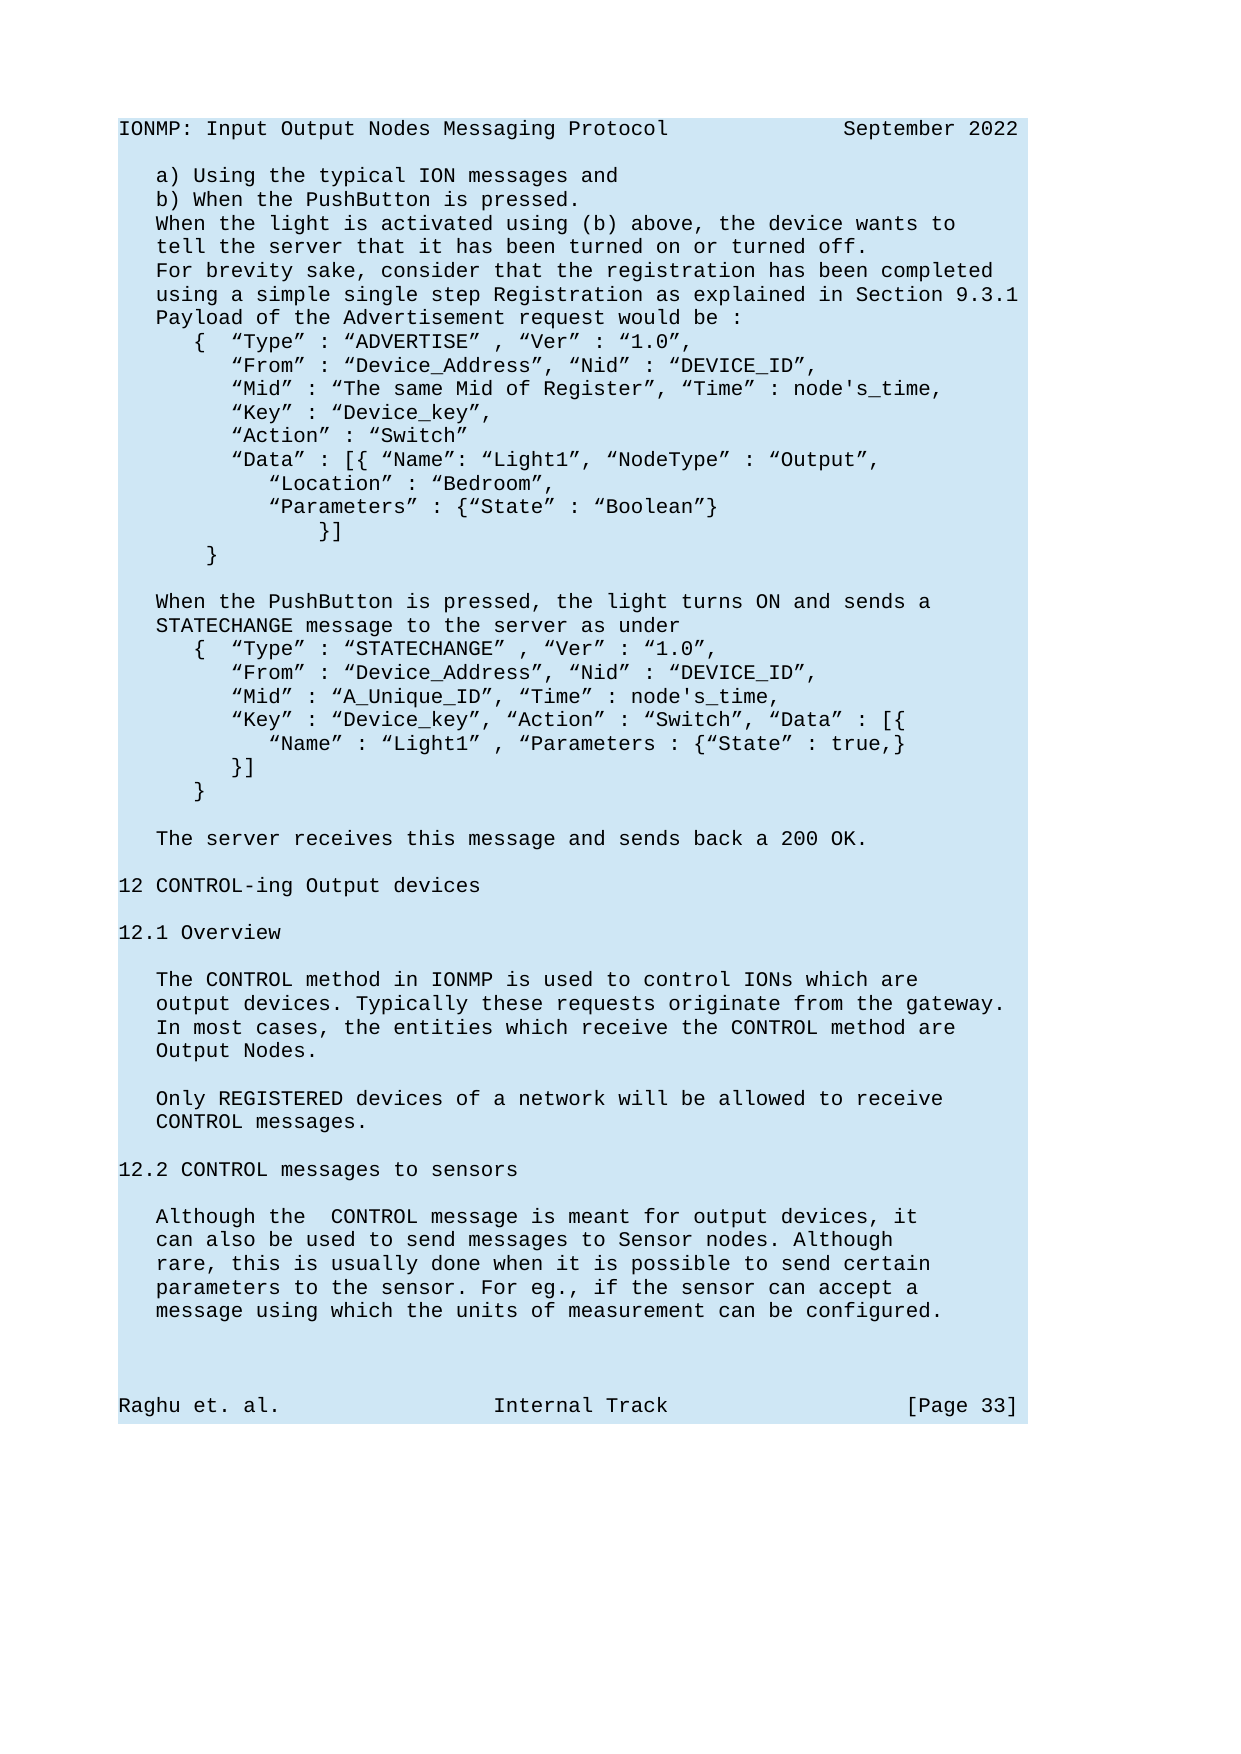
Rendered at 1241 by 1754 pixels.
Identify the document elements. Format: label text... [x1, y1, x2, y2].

text 12.2 CONTROL messages to sensors [118, 1158, 1028, 1182]
text When the PushButton is pressed, the light turns ON and sends a STATECHANGE message to the server as under [118, 591, 1028, 638]
text { “Type” : “STATECHANGE” , “Ver” : “1.0”, “From” : “Device_Address”, “Nid” : “DEVICE_ID”, “Mid” : “A_Unique_ID”, “Time” : node's_time, “Key” : “Device_key”, “Action” : “Switch”, “Data” : [{ “Name” : “Light1” , “Parameters : {“State” : true,} [118, 638, 1028, 757]
text }] [118, 757, 1028, 780]
text The CONTROL method in IONMP is used to control IONs which are output devices. Typically these requests originate from the gateway. In most cases, the entities which receive the CONTROL method are Output Nodes. [118, 969, 1028, 1064]
text Raghu et. al. Internal Track [Page 33] [118, 1395, 1028, 1419]
text 12 CONTROL-ing Output devices [118, 875, 1028, 898]
text } [118, 544, 1028, 567]
text can also be used to send messages to Sensor nodes. Although rare, this is usually done when it is possible to send certain parameters to the sensor. For eg., if the sensor can accept a message using which the units of measurement can be configured. [118, 1229, 1028, 1324]
text Only REGISTERED devices of a network will be allowed to receive CONTROL messages. [118, 1088, 1028, 1135]
text { “Type” : “ADVERTISE” , “Ver” : “1.0”, “From” : “Device_Address”, “Nid” : “DEVICE_ID”, “Mid” : “The same Mid of Register”, “Time” : node's_time, “Key” : “Device_key”, [118, 331, 1028, 426]
text Although the CONTROL message is meant for output devices, it [118, 1206, 1028, 1229]
text The server receives this message and sends back a 200 OK. [118, 827, 1028, 851]
text “Parameters” : {“State” : “Boolean”} [118, 496, 1028, 520]
text Payload of the Advertisement request would be : [118, 307, 1028, 331]
text IONMP: Input Output Nodes Messaging Protocol September 2022 [118, 118, 1028, 142]
text “Action” : “Switch” “Data” : [{ “Name”: “Light1”, “NodeType” : “Output”, “Location” : “Bedroom”, [118, 426, 1028, 496]
text } [118, 780, 1028, 804]
text }] [118, 520, 1028, 544]
text a) Using the typical ION messages and b) When the PushButton is pressed. When the light is activated using (b) above, the device wants to tell the server that it has been turned on or turned off. For brevity sake, consider that the registration has been completed using a simple single step Registration as explained in Section 9.3.1 [118, 142, 1028, 307]
text 12.1 Overview [118, 922, 1028, 946]
